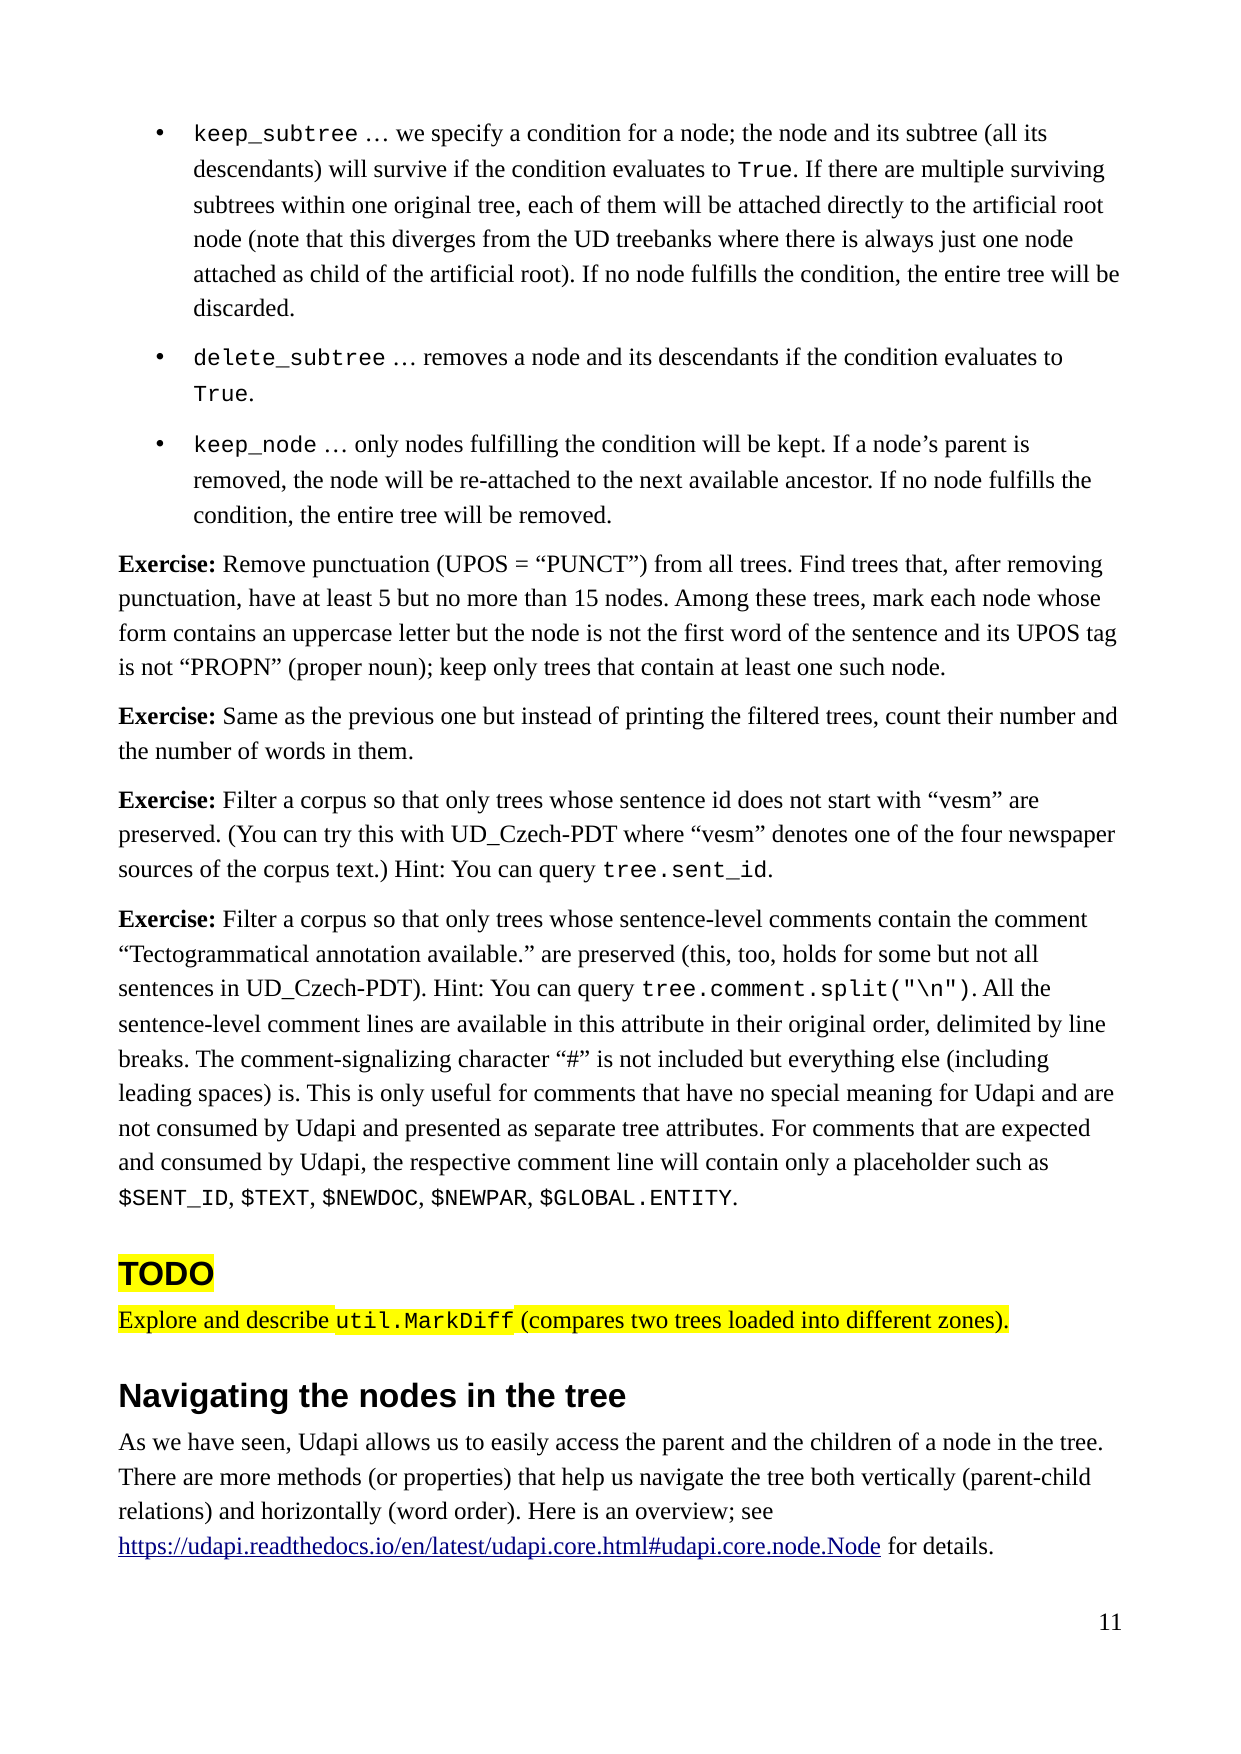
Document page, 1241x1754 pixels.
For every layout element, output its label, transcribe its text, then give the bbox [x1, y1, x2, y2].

text Exercise: Same as the previous one but instead of printing the filtered trees, count their number and the number of words in them. [118, 701, 1122, 764]
list keep_node … only nodes fulfilling the condition will be kept. If a node’s parent is removed, the node will be re-attached to the next available ancestor. If no node fulfills the condition, the entire tree will be removed. [156, 429, 1122, 528]
text Explore and describe util.MarkDiff (compares two trees loaded into different zones). [118, 1305, 1122, 1335]
text As we have seen, Udapi allows us to easily access the parent and the children of a node in the tree. There are more methods (or properties) that help us navigate the tree both vertically (parent-child relations) and horizontally (word order). Here is an overview; see https://udapi.readthedocs.io/en/latest/udapi.core.html#udapi.core.node.Node for details. [118, 1427, 1122, 1560]
list keep_subtree … we specify a condition for a node; the node and its subtree (all its descendants) will survive if the condition evaluates to True. If there are multiple surviving subtrees within one original tree, each of them will be attached directly to the artificial root node (note that this diverges from the UD treebanks where there is always just one node attached as child of the artificial root). If no node fulfills the condition, the entire tree will be discarded. [156, 118, 1122, 322]
subtitle Navigating the nodes in the tree [118, 1376, 1122, 1415]
text Exercise: Filter a corpus so that only trees whose sentence-level comments contain the comment “Tectogrammatical annotation available.” are preserved (this, too, holds for some but not all sentences in UD_Czech-PDT). Hint: You can query tree.comment.split("\n"). All the sentence-level comment lines are available in this attribute in their original order, delimited by line breaks. The comment-signalizing character “#” is not included but everything else (including leading spaces) is. This is only useful for comments that have no special meaning for Udapi and are not consumed by Udapi and presented as separate tree attributes. For comments that are expected and consumed by Udapi, the respective comment line will contain only a placeholder such as $SENT_ID, $TEXT, $NEWDOC, $NEWPAR, $GLOBAL.ENTITY. [118, 904, 1122, 1212]
subtitle TODO [118, 1253, 1122, 1292]
list delete_subtree … removes a node and its descendants if the condition evaluates to True. [156, 342, 1122, 409]
text Exercise: Filter a corpus so that only trees whose sentence id does not start with “vesm” are preserved. (You can try this with UD_Czech-PDT where “vesm” denotes one of the four newspaper sources of the corpus text.) Hint: You can query tree.sent_id. [118, 785, 1122, 884]
text Exercise: Remove punctuation (UPOS = “PUNCT”) from all trees. Find trees that, after removing punctuation, have at least 5 but no more than 15 nodes. Among these trees, mark each node whose form contains an uppercase letter but the node is not the first word of the sentence and its UPOS tag is not “PROPN” (proper noun); keep only trees that contain at least one such node. [118, 549, 1122, 681]
